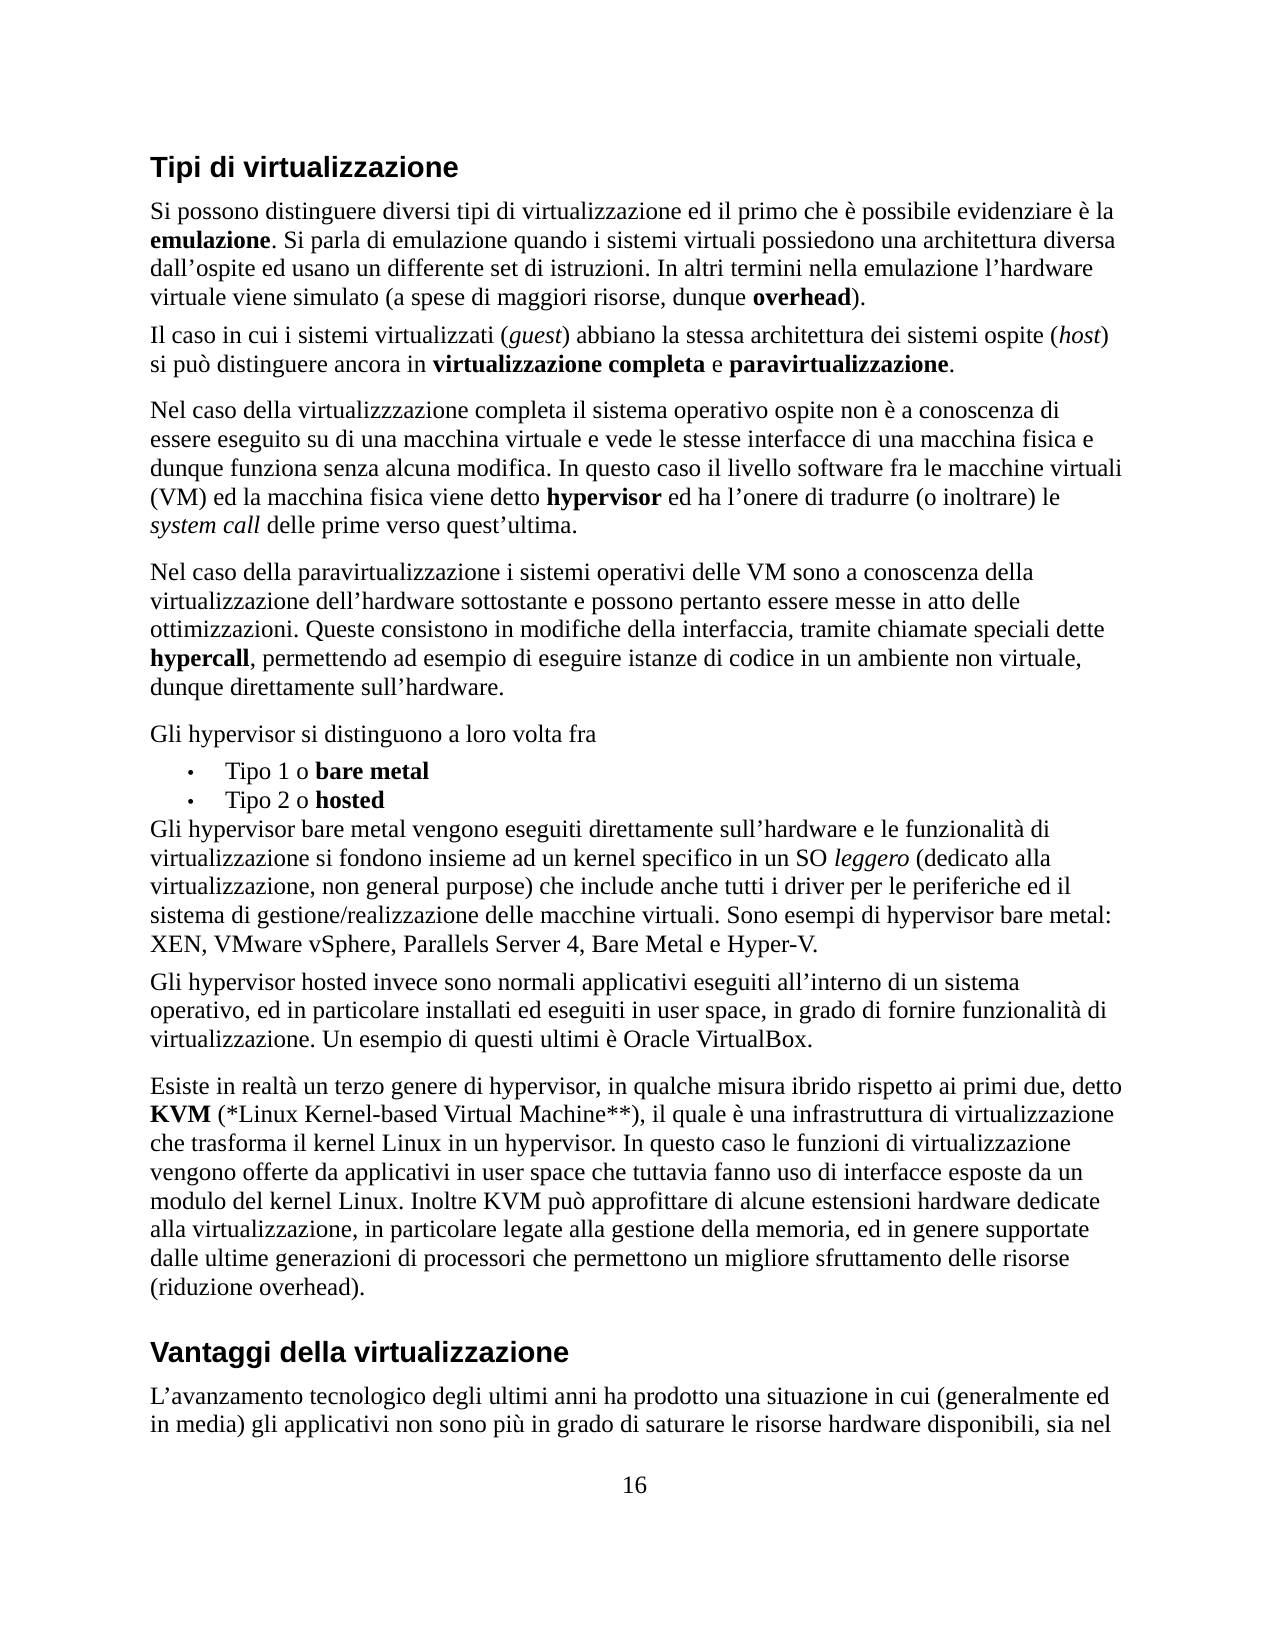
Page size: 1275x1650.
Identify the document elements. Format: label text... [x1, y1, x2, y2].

text Si possono distinguere diversi tipi di virtualizzazione ed il primo che è possibile evidenziare è la emulazione. Si parla di emulazione quando i sistemi virtuali possiedono una architettura diversa dall’ospite ed usano un differente set di istruzioni. In altri termini nella emulazione l’hardware virtuale viene simulato (a spese di maggiori risorse, dunque overhead). [150, 196, 1125, 311]
text Gli hypervisor hosted invece sono normali applicativi eseguiti all’interno di un sistema operativo, ed in particolare installati ed eseguiti in user space, in grado di fornire funzionalità di virtualizzazione. Un esempio di questi ultimi è Oracle VirtualBox. [150, 967, 1125, 1053]
text Esiste in realtà un terzo genere di hypervisor, in qualche misura ibrido rispetto ai primi due, detto KVM (*Linux Kernel-based Virtual Machine**), il quale è una infrastruttura di virtualizzazione che trasforma il kernel Linux in un hypervisor. In questo caso le funzioni di virtualizzazione vengono offerte da applicativi in user space che tuttavia fanno uso di interfacce esposte da un modulo del kernel Linux. Inoltre KVM può approfittare di alcune estensioni hardware dedicate alla virtualizzazione, in particolare legate alla gestione della memoria, ed in genere supportate dalle ultime generazioni di processori che permettono un migliore sfruttamento delle risorse (riduzione overhead). [150, 1071, 1125, 1301]
text L’avanzamento tecnologico degli ultimi anni ha prodotto una situazione in cui (generalmente ed in media) gli applicativi non sono più in grado di saturare le risorse hardware disponibili, sia nel [150, 1381, 1125, 1438]
list Tipo 2 o hosted [187, 785, 1125, 814]
text Nel caso della paravirtualizzazione i sistemi operativi delle VM sono a conoscenza della virtualizzazione dell’hardware sottostante e possono pertanto essere messe in atto delle ottimizzazioni. Queste consistono in modifiche della interfaccia, tramite chiamate speciali dette hypercall, permettendo ad esempio di eseguire istanze di codice in un ambiente non virtuale, dunque direttamente sull’hardware. [150, 557, 1125, 701]
subtitle Vantaggi della virtualizzazione [150, 1335, 1125, 1368]
text Il caso in cui i sistemi virtualizzati (guest) abbiano la stessa architettura dei sistemi ospite (host) si può distinguere ancora in virtualizzazione completa e paravirtualizzazione. [150, 320, 1125, 377]
text Gli hypervisor bare metal vengono eseguiti direttamente sull’hardware e le funzionalità di virtualizzazione si fondono insieme ad un kernel specifico in un SO leggero (dedicato alla virtualizzazione, non general purpose) che include anche tutti i driver per le periferiche ed il sistema di gestione/realizzazione delle macchine virtuali. Sono esempi di hypervisor bare metal: XEN, VMware vSphere, Parallels Server 4, Bare Metal e Hyper-V. [150, 814, 1125, 958]
subtitle Tipi di virtualizzazione [150, 150, 1125, 183]
text Gli hypervisor si distinguono a loro volta fra [150, 719, 1125, 747]
text Nel caso della virtualizzzazione completa il sistema operativo ospite non è a conoscenza di essere eseguito su di una macchina virtuale e vede le stesse interfacce di una macchina fisica e dunque funziona senza alcuna modifica. In questo caso il livello software fra le macchine virtuali (VM) ed la macchina fisica viene detto hypervisor ed ha l’onere di tradurre (o inoltrare) le system call delle prime verso quest’ultima. [150, 395, 1125, 539]
list Tipo 1 o bare metal [187, 756, 1125, 785]
